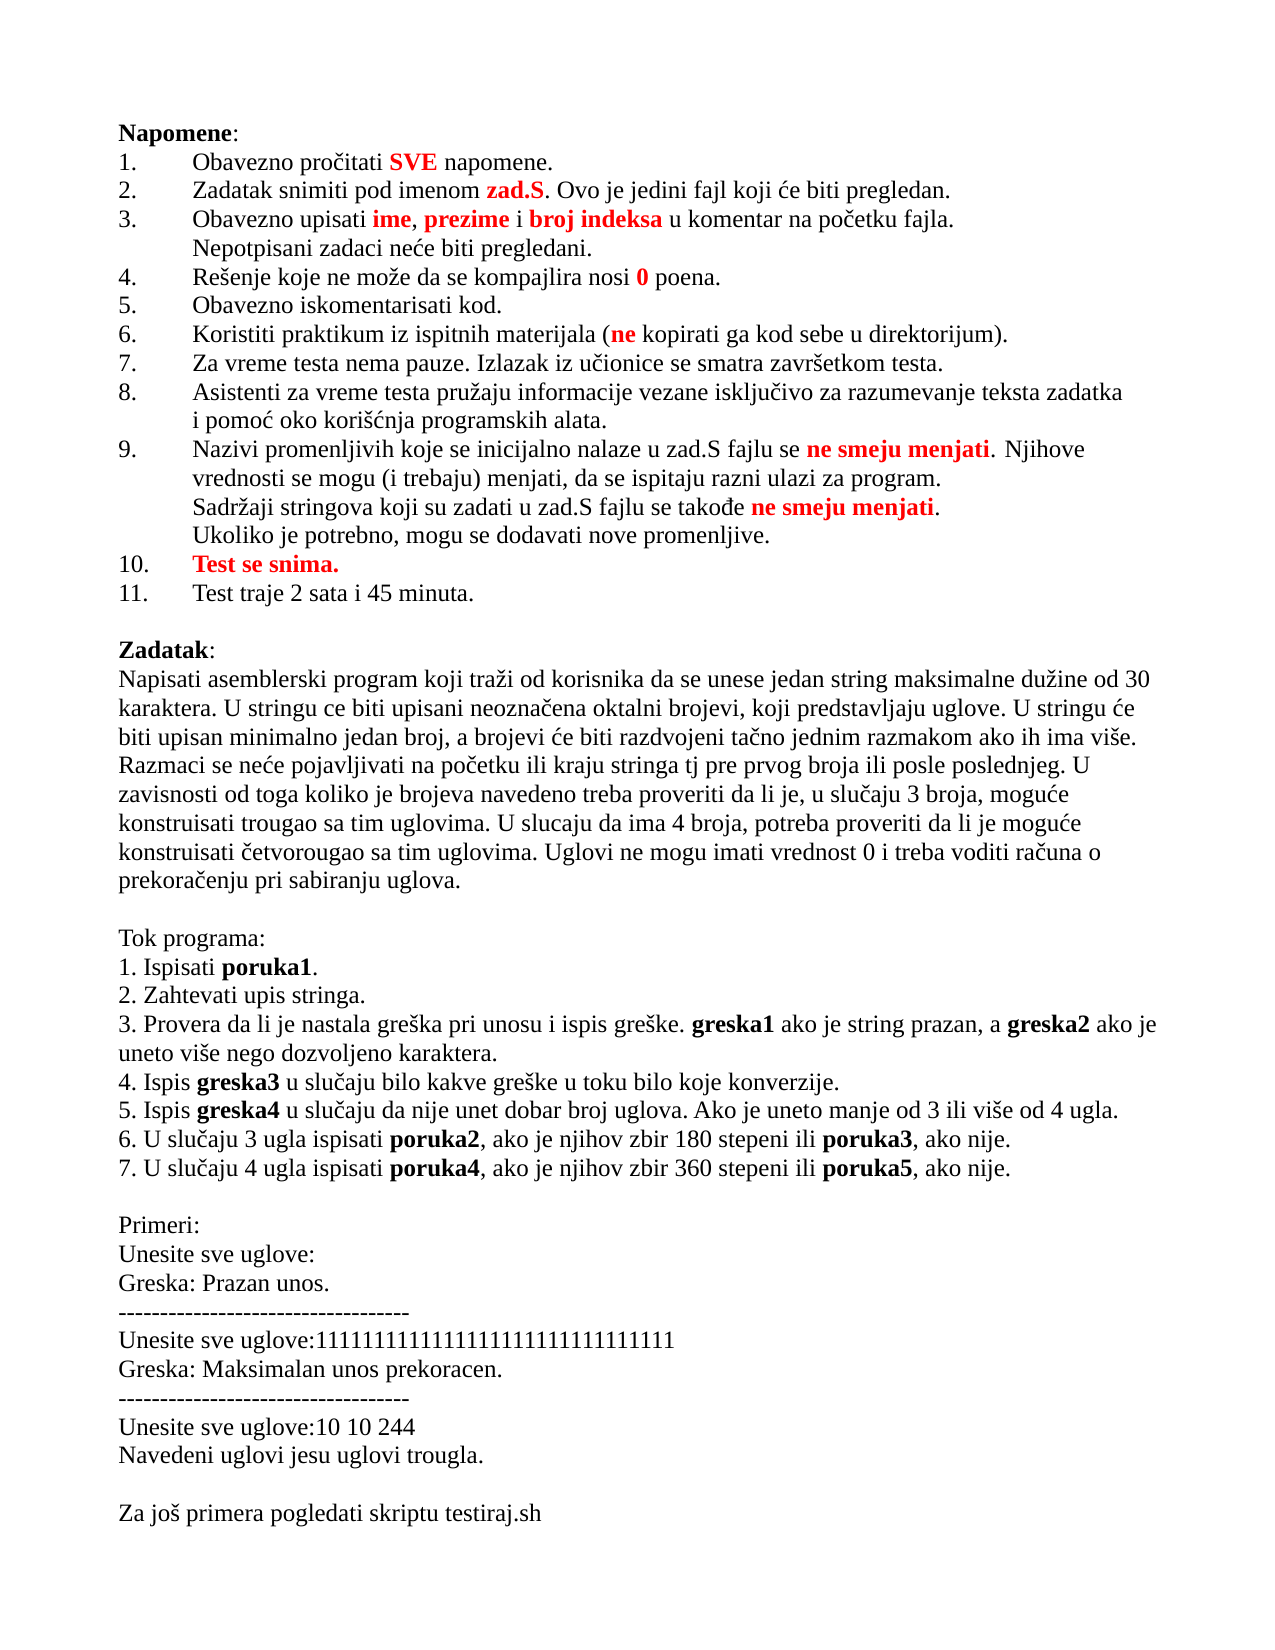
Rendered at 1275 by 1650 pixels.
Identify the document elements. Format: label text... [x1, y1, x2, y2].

text Ukoliko je potrebno, mogu se dodavati nove promenljive. [118, 521, 1157, 549]
text ----------------------------------- [118, 1383, 1157, 1412]
text Unesite sve uglove: [118, 1239, 1157, 1268]
text Nepotpisani zadaci neće biti pregledani. [118, 233, 1157, 262]
text Sadržaji stringova koji su zadati u zad.S fajlu se takođe ne smeju menjati. [118, 492, 1157, 521]
text 4. Ispis greska3 u slučaju bilo kakve greške u toku bilo koje konverzije. [118, 1067, 1157, 1096]
text Navedeni uglovi jesu uglovi trougla. [118, 1441, 1157, 1469]
text 7. U slučaju 4 ugla ispisati poruka4, ako je njihov zbir 360 stepeni ili poruka5, ako nije. [118, 1153, 1157, 1182]
text ----------------------------------- [118, 1297, 1157, 1326]
text Unesite sve uglove:10 10 244 [118, 1412, 1157, 1441]
text 4. Rešenje koje ne može da se kompajlira nosi 0 poena. [118, 262, 1157, 291]
text 3. Obavezno upisati ime, prezime i broj indeksa u komentar na početku fajla. [118, 204, 1157, 233]
text 2. Zahtevati upis stringa. [118, 981, 1157, 1009]
text 1. Obavezno pročitati SVE napomene. [118, 147, 1157, 176]
text 7. Za vreme testa nema pauze. Izlazak iz učionice se smatra završetkom testa. [118, 348, 1157, 377]
text Napomene: [118, 118, 1157, 147]
text Primeri: [118, 1211, 1157, 1239]
text 11. Test traje 2 sata i 45 minuta. [118, 578, 1157, 607]
text 2. Zadatak snimiti pod imenom zad.S. Ovo je jedini fajl koji će biti pregledan. [118, 176, 1157, 204]
text 3. Provera da li je nastala greška pri unosu i ispis greške. greska1 ako je string prazan, a greska2 ako je uneto više nego dozvoljeno karaktera. [118, 1009, 1157, 1067]
text 9. Nazivi promenljivih koje se inicijalno nalaze u zad.S fajlu se ne smeju menjati. Njihove vrednosti se mogu (i trebaju) menjati, da se ispitaju razni ulazi za program. [118, 434, 1157, 492]
text Greska: Prazan unos. [118, 1268, 1157, 1297]
text 8. Asistenti za vreme testa pružaju informacije vezane isključivo za razumevanje teksta zadatka i pomoć oko korišćnja programskih alata. [118, 377, 1157, 434]
text Napisati asemblerski program koji traži od korisnika da se unese jedan string maksimalne dužine od 30 karaktera. U stringu ce biti upisani neoznačena oktalni brojevi, koji predstavljaju uglove. U stringu će biti upisan minimalno jedan broj, a brojevi će biti razdvojeni tačno jednim razmakom ako ih ima više. Razmaci se neće pojavljivati na početku ili kraju stringa tj pre prvog broja ili posle poslednjeg. U zavisnosti od toga koliko je brojeva navedeno treba proveriti da li je, u slučaju 3 broja, moguće konstruisati trougao sa tim uglovima. U slucaju da ima 4 broja, potreba proveriti da li je moguće konstruisati četvorougao sa tim uglovima. Uglovi ne mogu imati vrednost 0 i treba voditi računa o prekoračenju pri sabiranju uglova. [118, 664, 1157, 894]
text 6. Koristiti praktikum iz ispitnih materijala (ne kopirati ga kod sebe u direktorijum). [118, 319, 1157, 348]
text Zadatak: [118, 636, 1157, 664]
text 6. U slučaju 3 ugla ispisati poruka2, ako je njihov zbir 180 stepeni ili poruka3, ako nije. [118, 1124, 1157, 1153]
text 5. Ispis greska4 u slučaju da nije unet dobar broj uglova. Ako je uneto manje od 3 ili više od 4 ugla. [118, 1096, 1157, 1124]
text Za još primera pogledati skriptu testiraj.sh [118, 1498, 1157, 1527]
text 10. Test se snima. [118, 549, 1157, 578]
text Tok programa: [118, 923, 1157, 952]
text Greska: Maksimalan unos prekoracen. [118, 1354, 1157, 1383]
text 5. Obavezno iskomentarisati kod. [118, 291, 1157, 319]
text 1. Ispisati poruka1. [118, 952, 1157, 981]
text Unesite sve uglove:1111111111111111111111111111111 [118, 1326, 1157, 1354]
